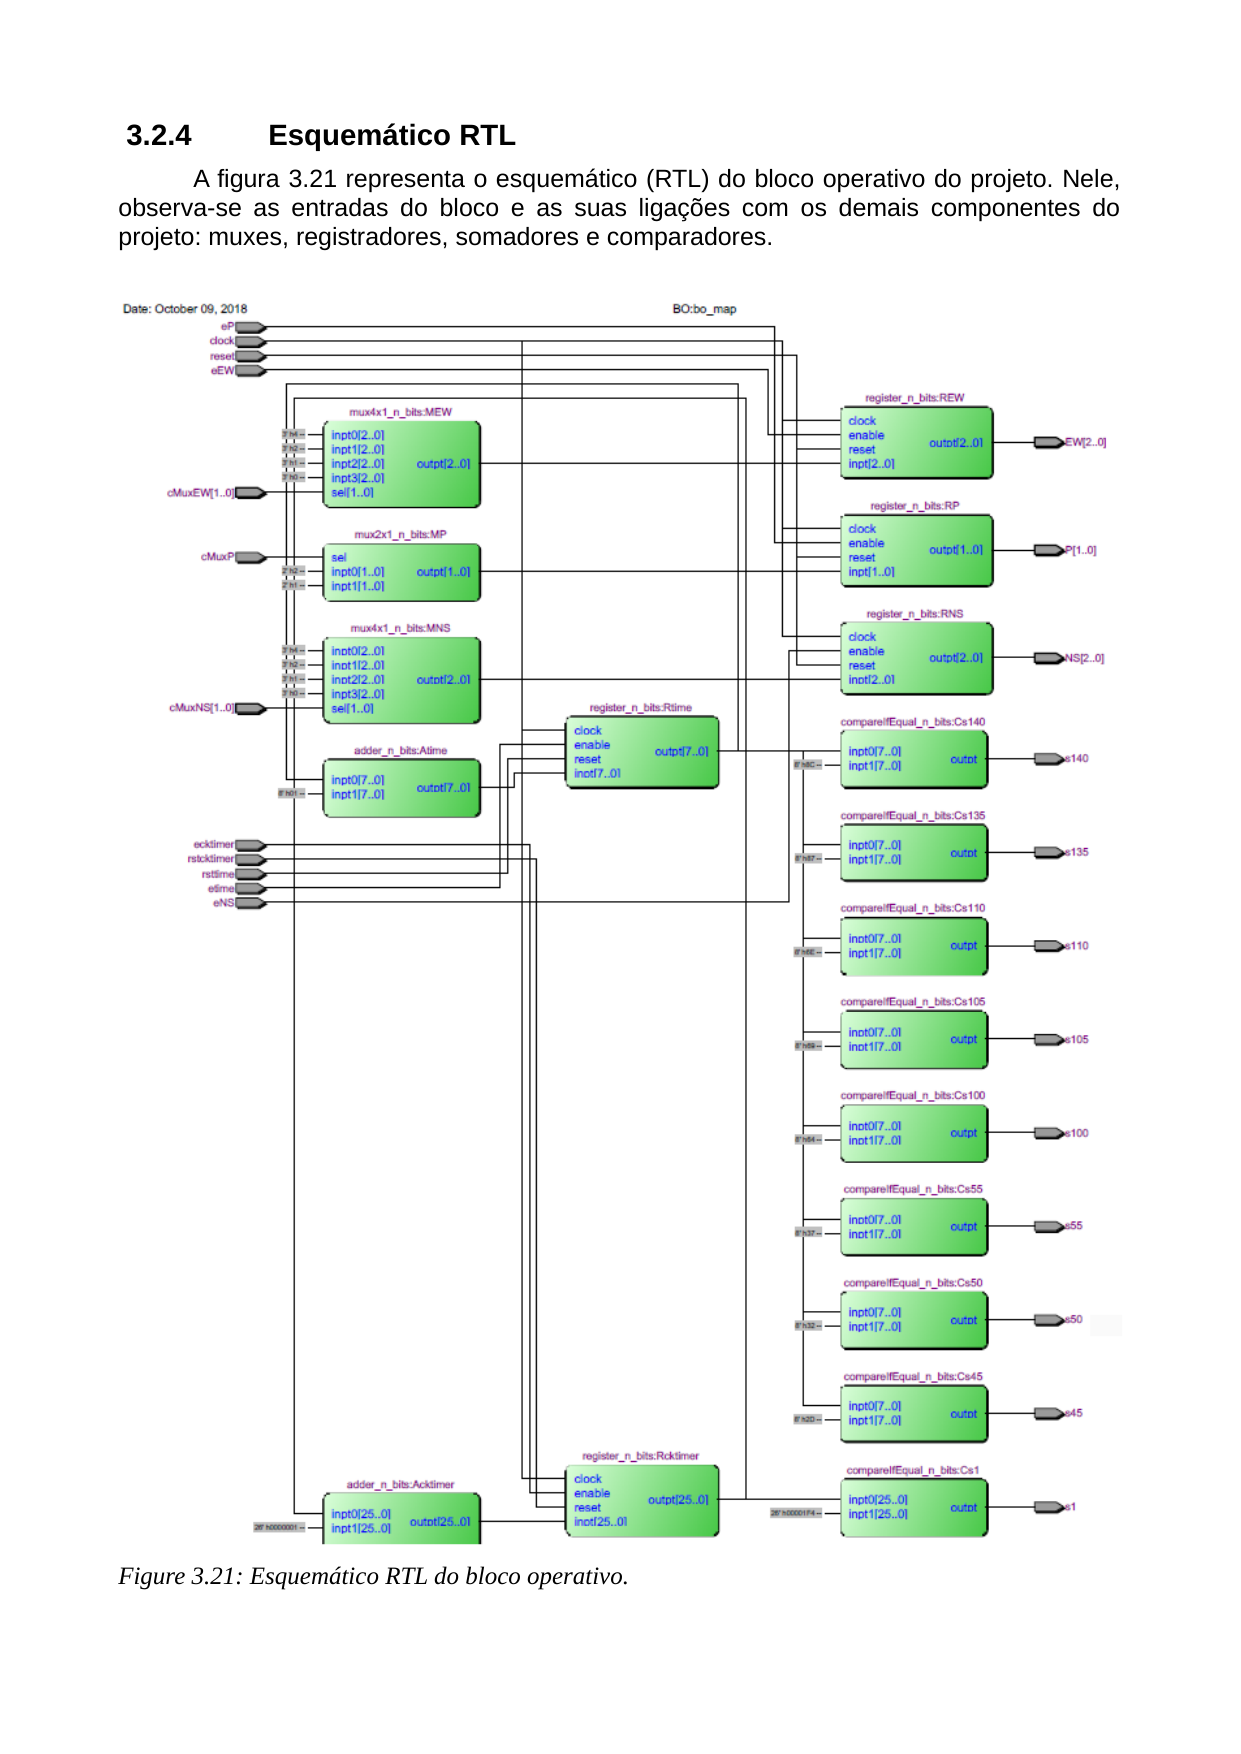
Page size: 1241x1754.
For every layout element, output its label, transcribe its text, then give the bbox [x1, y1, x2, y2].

picture [118, 291, 1123, 1556]
text Figure 3.21: Esquemático RTL do bloco operativo. [118, 1556, 1122, 1590]
text A figura 3.21 representa o esquemático (RTL) do bloco operativo do projeto. Nele, observa-se as entradas do bloco e as suas ligações com os demais componentes do projeto: muxes, registradores, somadores e comparadores. [118, 164, 1122, 251]
subtitle Esquemático RTL [118, 118, 1122, 152]
